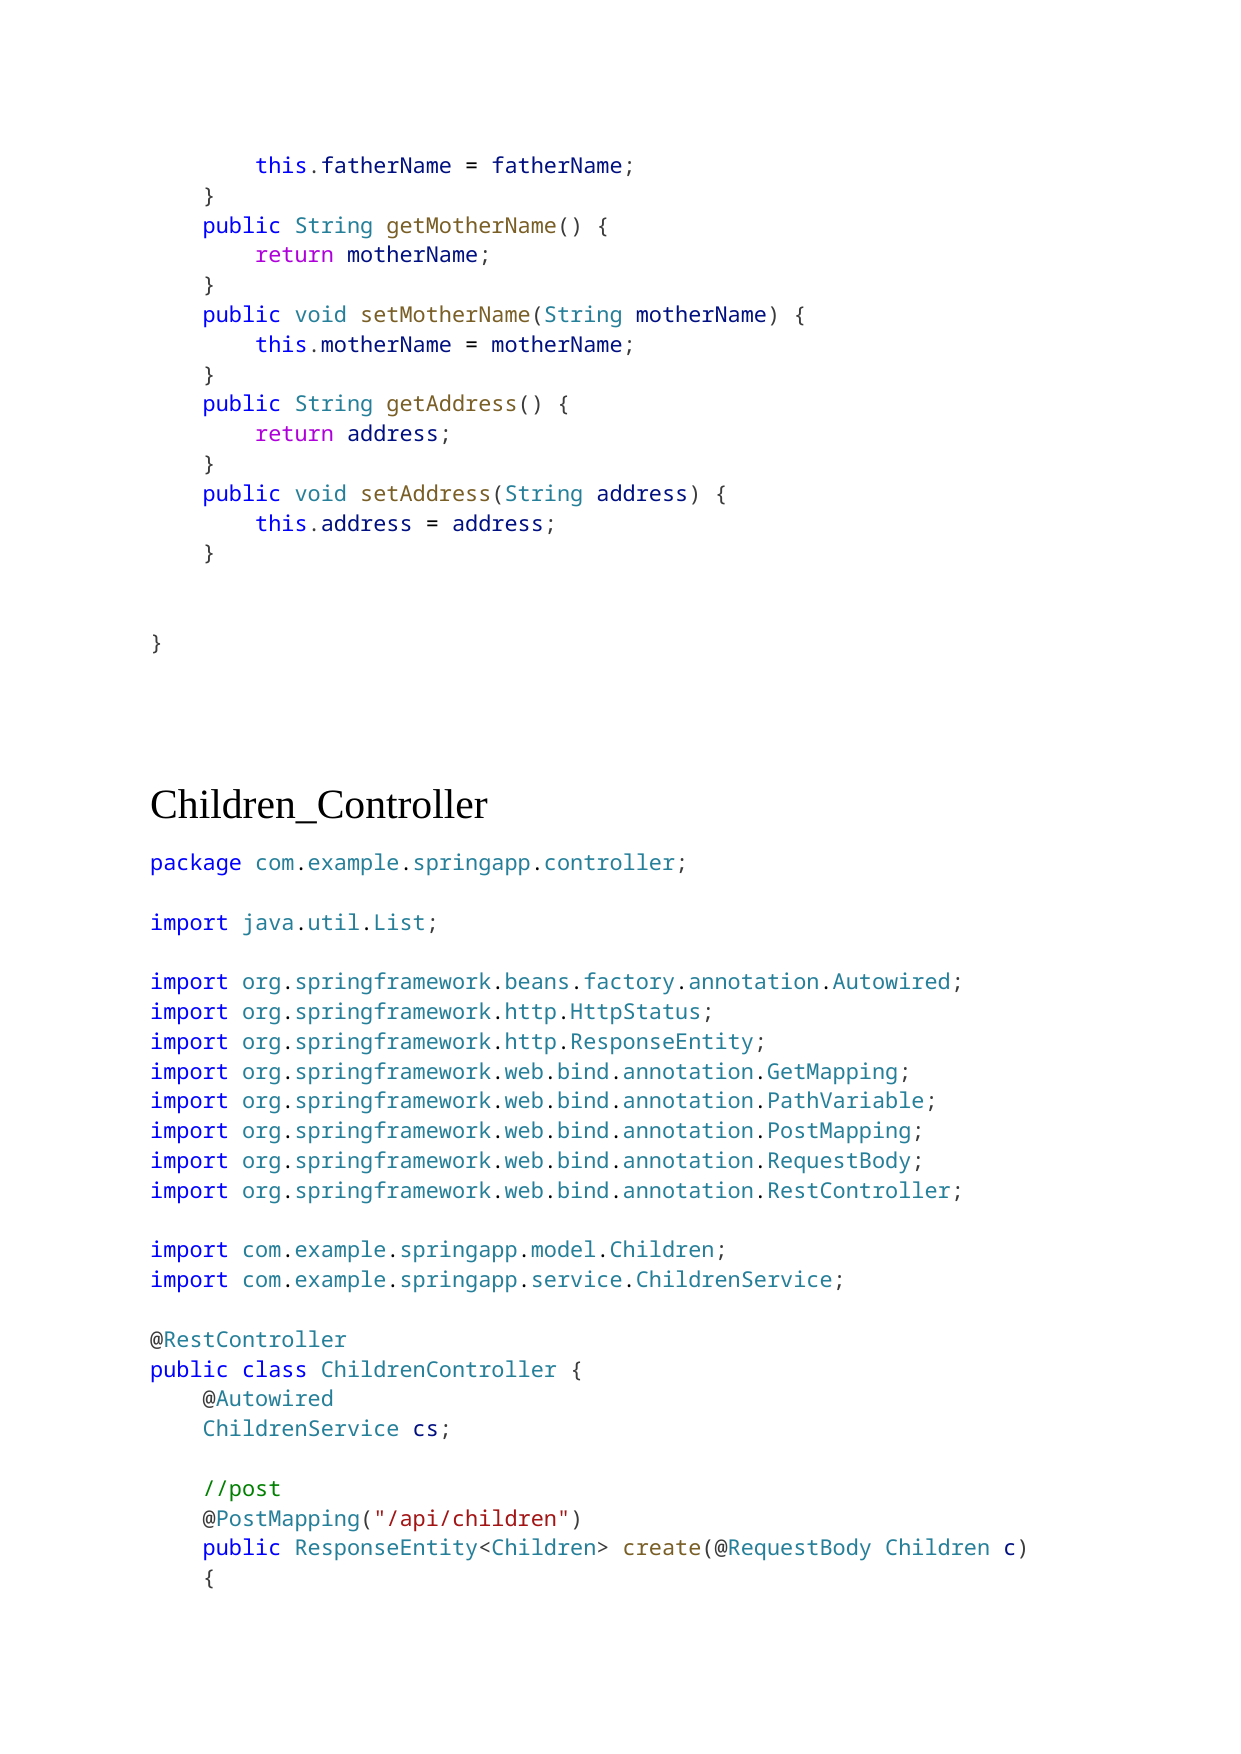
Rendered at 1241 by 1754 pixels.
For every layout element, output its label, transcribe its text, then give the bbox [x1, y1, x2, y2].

text public void setAddress(String address) { [150, 478, 1090, 507]
text Children_Controller [150, 779, 1090, 827]
text this.fatherName = fatherName; [150, 150, 1090, 180]
text //post [150, 1473, 1090, 1502]
text import org.springframework.web.bind.annotation.RequestBody; [150, 1145, 1090, 1175]
text public String getAddress() { [150, 388, 1090, 418]
text { [150, 1562, 1090, 1592]
text import com.example.springapp.service.ChildrenService; [150, 1264, 1090, 1294]
text this.address = address; [150, 507, 1090, 537]
text public String getMotherName() { [150, 209, 1090, 239]
text ChildrenService cs; [150, 1413, 1090, 1443]
text import com.example.springapp.model.Children; [150, 1234, 1090, 1264]
text import org.springframework.web.bind.annotation.GetMapping; [150, 1056, 1090, 1085]
text import org.springframework.web.bind.annotation.PostMapping; [150, 1115, 1090, 1145]
text } [150, 537, 1090, 567]
text import org.springframework.beans.factory.annotation.Autowired; [150, 966, 1090, 996]
text package com.example.springapp.controller; [150, 847, 1090, 877]
text public void setMotherName(String motherName) { [150, 299, 1090, 329]
text return motherName; [150, 239, 1090, 269]
text import java.util.List; [150, 907, 1090, 936]
text this.motherName = motherName; [150, 329, 1090, 358]
text } [150, 180, 1090, 209]
text return address; [150, 418, 1090, 448]
text import org.springframework.web.bind.annotation.PathVariable; [150, 1085, 1090, 1115]
text } [150, 448, 1090, 478]
text @RestController [150, 1324, 1090, 1353]
text import org.springframework.http.HttpStatus; [150, 996, 1090, 1026]
text import org.springframework.web.bind.annotation.RestController; [150, 1175, 1090, 1204]
text } [150, 269, 1090, 299]
text public class ChildrenController { [150, 1353, 1090, 1383]
text } [150, 358, 1090, 388]
text import org.springframework.http.ResponseEntity; [150, 1026, 1090, 1056]
text public ResponseEntity<Children> create(@RequestBody Children c) [150, 1532, 1090, 1562]
text } [150, 627, 1090, 656]
text @Autowired [150, 1383, 1090, 1413]
text @PostMapping("/api/children") [150, 1502, 1090, 1532]
